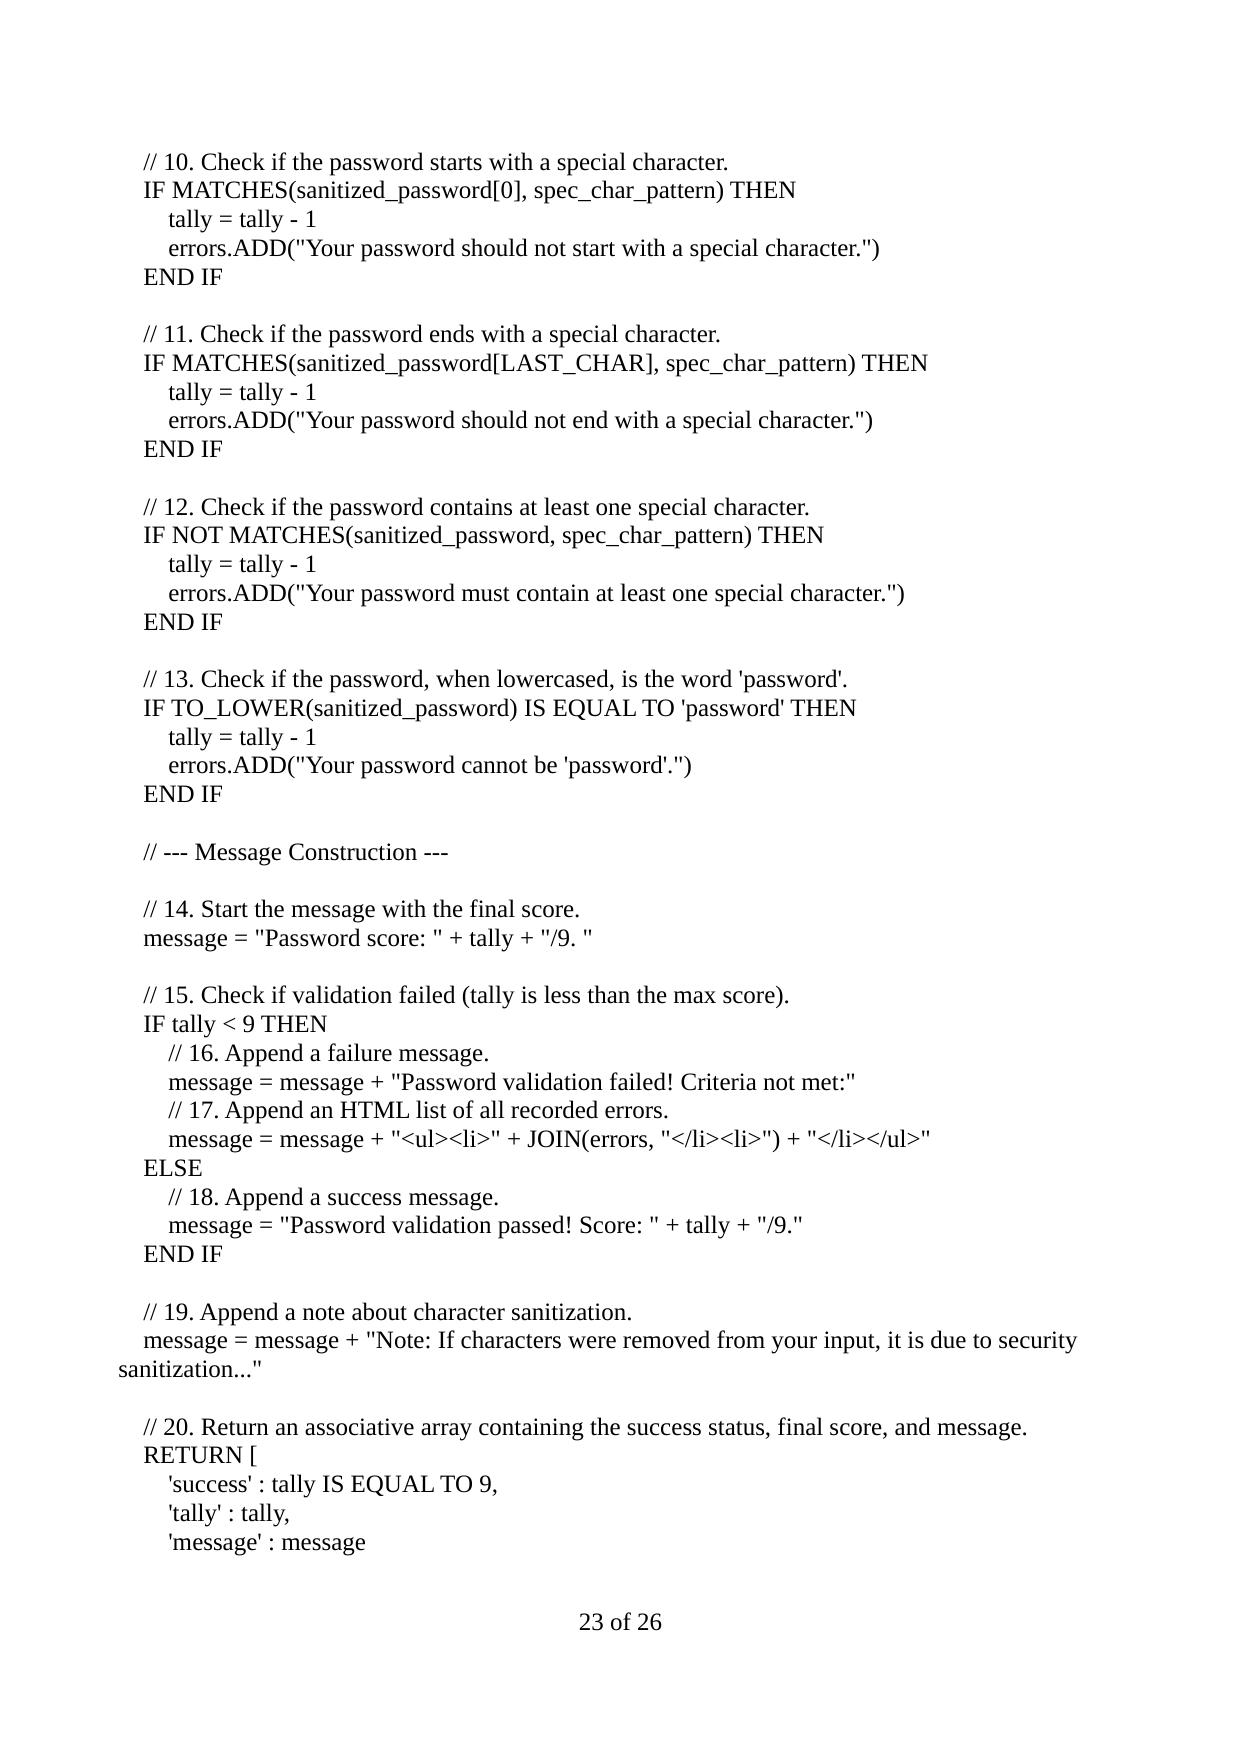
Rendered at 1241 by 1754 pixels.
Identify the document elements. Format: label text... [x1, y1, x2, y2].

text IF MATCHES(sanitized_password[LAST_CHAR], spec_char_pattern) THEN [118, 348, 1122, 377]
text errors.ADD("Your password must contain at least one special character.") [118, 578, 1122, 607]
text // 14. Start the message with the final score. [118, 894, 1122, 923]
text errors.ADD("Your password cannot be 'password'.") [118, 751, 1122, 779]
text ELSE [118, 1153, 1122, 1182]
text // --- Message Construction --- [118, 837, 1122, 866]
text // 13. Check if the password, when lowercased, is the word 'password'. [118, 664, 1122, 693]
text tally = tally - 1 [118, 204, 1122, 233]
text tally = tally - 1 [118, 722, 1122, 751]
text IF MATCHES(sanitized_password[0], spec_char_pattern) THEN [118, 176, 1122, 204]
text message = "Password score: " + tally + "/9. " [118, 923, 1122, 952]
text message = message + "<ul><li>" + JOIN(errors, "</li><li>") + "</li></ul>" [118, 1124, 1122, 1153]
text message = message + "Note: If characters were removed from your input, it is due to security sanitization..." [118, 1326, 1122, 1383]
text tally = tally - 1 [118, 377, 1122, 406]
text END IF [118, 1239, 1122, 1268]
text END IF [118, 779, 1122, 808]
text 'tally' : tally, [118, 1498, 1122, 1527]
text // 10. Check if the password starts with a special character. [118, 147, 1122, 176]
text END IF [118, 434, 1122, 463]
text 'success' : tally IS EQUAL TO 9, [118, 1469, 1122, 1498]
text tally = tally - 1 [118, 549, 1122, 578]
text IF NOT MATCHES(sanitized_password, spec_char_pattern) THEN [118, 521, 1122, 549]
text errors.ADD("Your password should not start with a special character.") [118, 233, 1122, 262]
text // 19. Append a note about character sanitization. [118, 1297, 1122, 1326]
text // 15. Check if validation failed (tally is less than the max score). [118, 981, 1122, 1009]
text errors.ADD("Your password should not end with a special character.") [118, 406, 1122, 434]
text // 12. Check if the password contains at least one special character. [118, 492, 1122, 521]
text IF tally < 9 THEN [118, 1009, 1122, 1038]
text message = message + "Password validation failed! Criteria not met:" [118, 1067, 1122, 1096]
text message = "Password validation passed! Score: " + tally + "/9." [118, 1211, 1122, 1239]
text 'message' : message [118, 1527, 1122, 1556]
text // 17. Append an HTML list of all recorded errors. [118, 1096, 1122, 1124]
text IF TO_LOWER(sanitized_password) IS EQUAL TO 'password' THEN [118, 693, 1122, 722]
text RETURN [ [118, 1441, 1122, 1469]
text // 18. Append a success message. [118, 1182, 1122, 1211]
text END IF [118, 262, 1122, 291]
text // 11. Check if the password ends with a special character. [118, 319, 1122, 348]
text // 16. Append a failure message. [118, 1038, 1122, 1067]
text END IF [118, 607, 1122, 636]
text // 20. Return an associative array containing the success status, final score, and message. [118, 1412, 1122, 1441]
